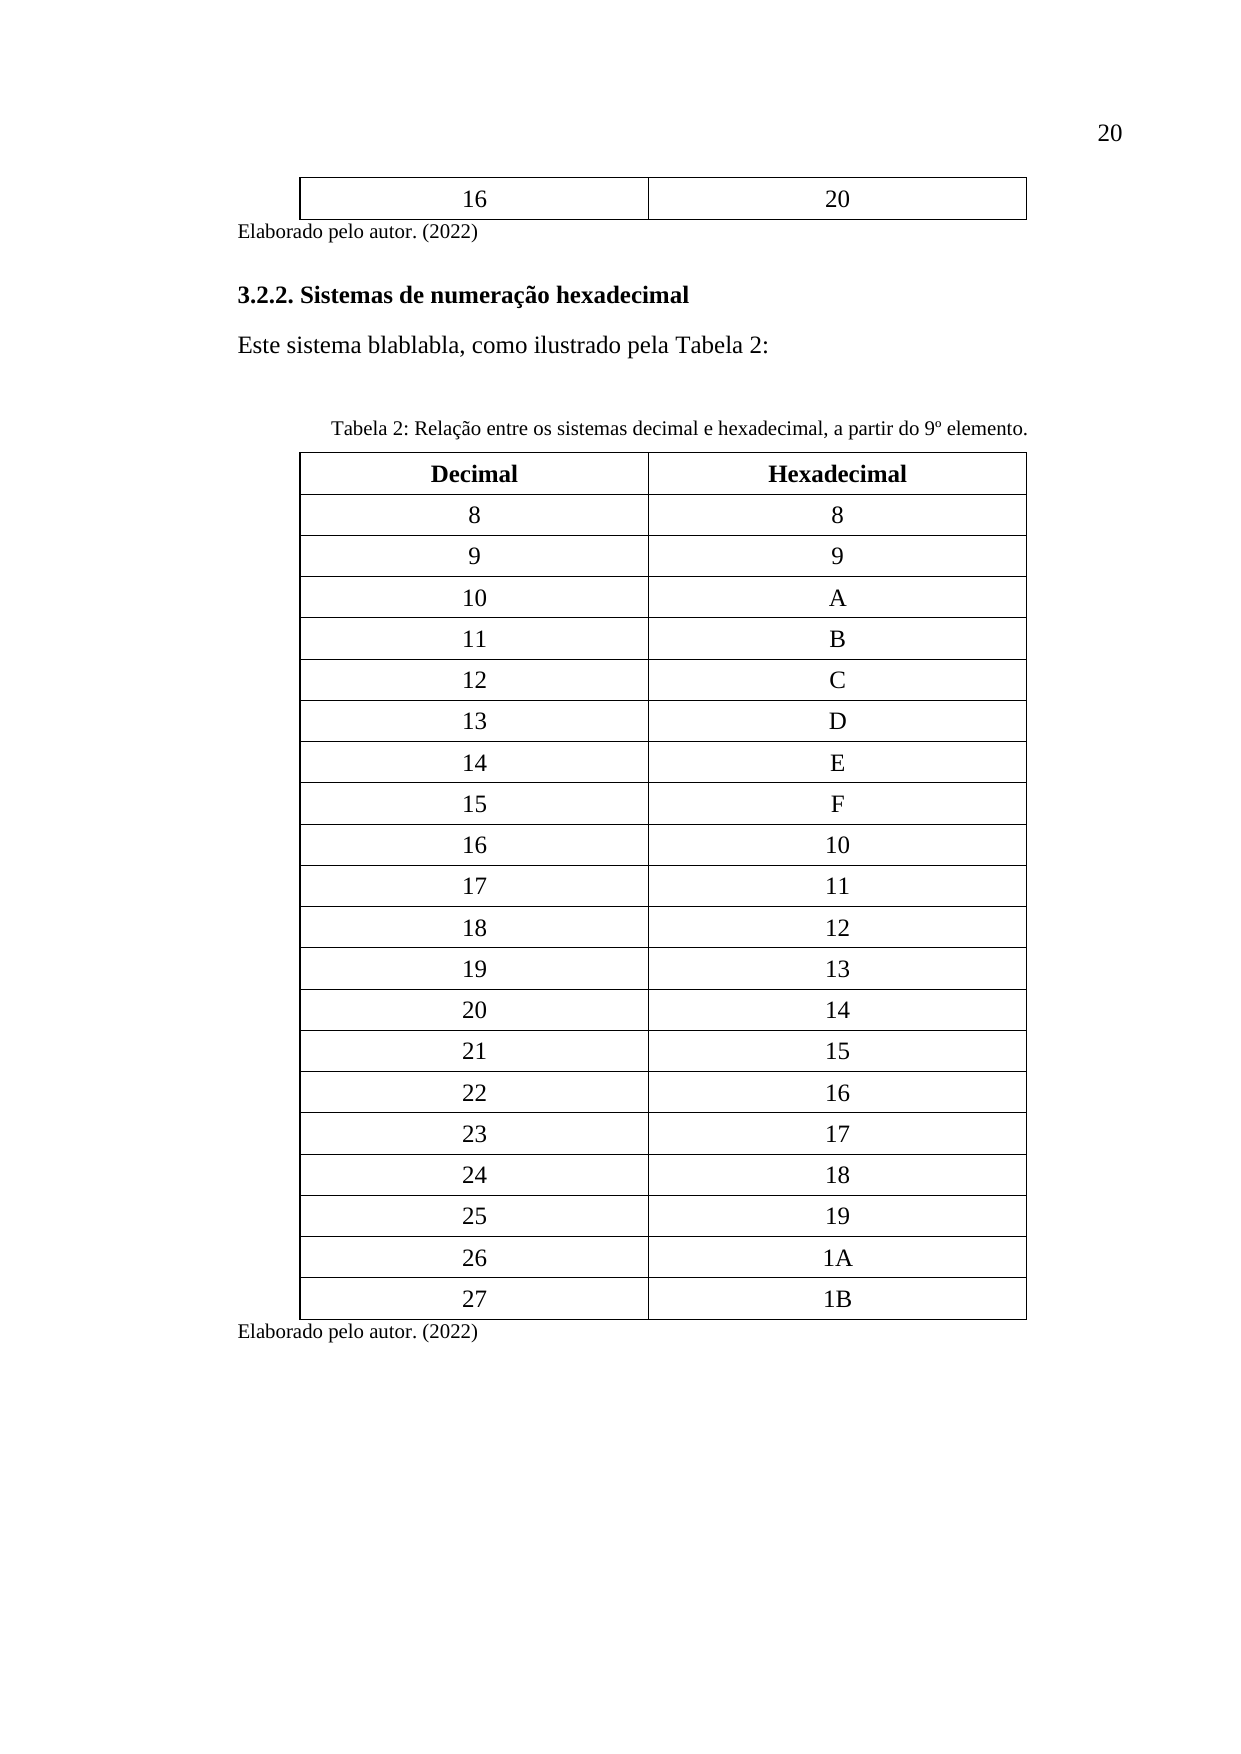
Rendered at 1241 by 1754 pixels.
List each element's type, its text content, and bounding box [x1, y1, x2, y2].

table_cell 20 [301, 990, 648, 1030]
table_cell 21 [301, 1031, 648, 1071]
table_cell 27 [301, 1278, 648, 1318]
text Este sistema blablabla, como ilustrado pela Tabela 2: [207, 330, 1122, 359]
table_cell 25 [301, 1196, 648, 1236]
table_cell 18 [301, 907, 648, 947]
table_cell 13 [301, 701, 648, 741]
text Elaborado pelo autor. (2022) [207, 219, 1122, 243]
text Tabela 2: Relação entre os sistemas decimal e hexadecimal, a partir do 9º elemento. [207, 416, 1122, 440]
table_cell F [649, 783, 1026, 823]
table_cell 9 [649, 536, 1026, 576]
table_cell 9 [301, 536, 648, 576]
table_cell 22 [301, 1072, 648, 1112]
table_cell 11 [649, 866, 1026, 906]
table_cell 17 [649, 1113, 1026, 1153]
table_cell C [649, 660, 1026, 700]
table_cell 10 [649, 825, 1026, 865]
table_cell 12 [301, 660, 648, 700]
table_cell 12 [649, 907, 1026, 947]
table_cell 11 [301, 618, 648, 658]
table_cell 23 [301, 1113, 648, 1153]
table_cell E [649, 742, 1026, 782]
table_cell 1A [649, 1237, 1026, 1277]
table_cell 18 [649, 1155, 1026, 1195]
table_cell 15 [301, 783, 648, 823]
table_cell 8 [649, 495, 1026, 535]
table_cell 19 [301, 948, 648, 988]
table_cell 16 [649, 1072, 1026, 1112]
table_cell 16 [301, 178, 648, 218]
table_cell 26 [301, 1237, 648, 1277]
table_cell 16 [301, 825, 648, 865]
subtitle 3.2.2. Sistemas de numeração hexadecimal [207, 281, 1122, 309]
table_header Hexadecimal [649, 453, 1026, 493]
table_cell A [649, 577, 1026, 617]
table_cell 24 [301, 1155, 648, 1195]
table_cell 19 [649, 1196, 1026, 1236]
text Elaborado pelo autor. (2022) [207, 1319, 1122, 1343]
table_cell 1B [649, 1278, 1026, 1318]
table_cell D [649, 701, 1026, 741]
table_cell 15 [649, 1031, 1026, 1071]
table_cell 17 [301, 866, 648, 906]
table_cell 13 [649, 948, 1026, 988]
table_cell 14 [649, 990, 1026, 1030]
table_cell 20 [649, 178, 1026, 218]
table_cell 14 [301, 742, 648, 782]
table_cell 10 [301, 577, 648, 617]
table_cell B [649, 618, 1026, 658]
table_cell 8 [301, 495, 648, 535]
table_header Decimal [301, 453, 648, 493]
